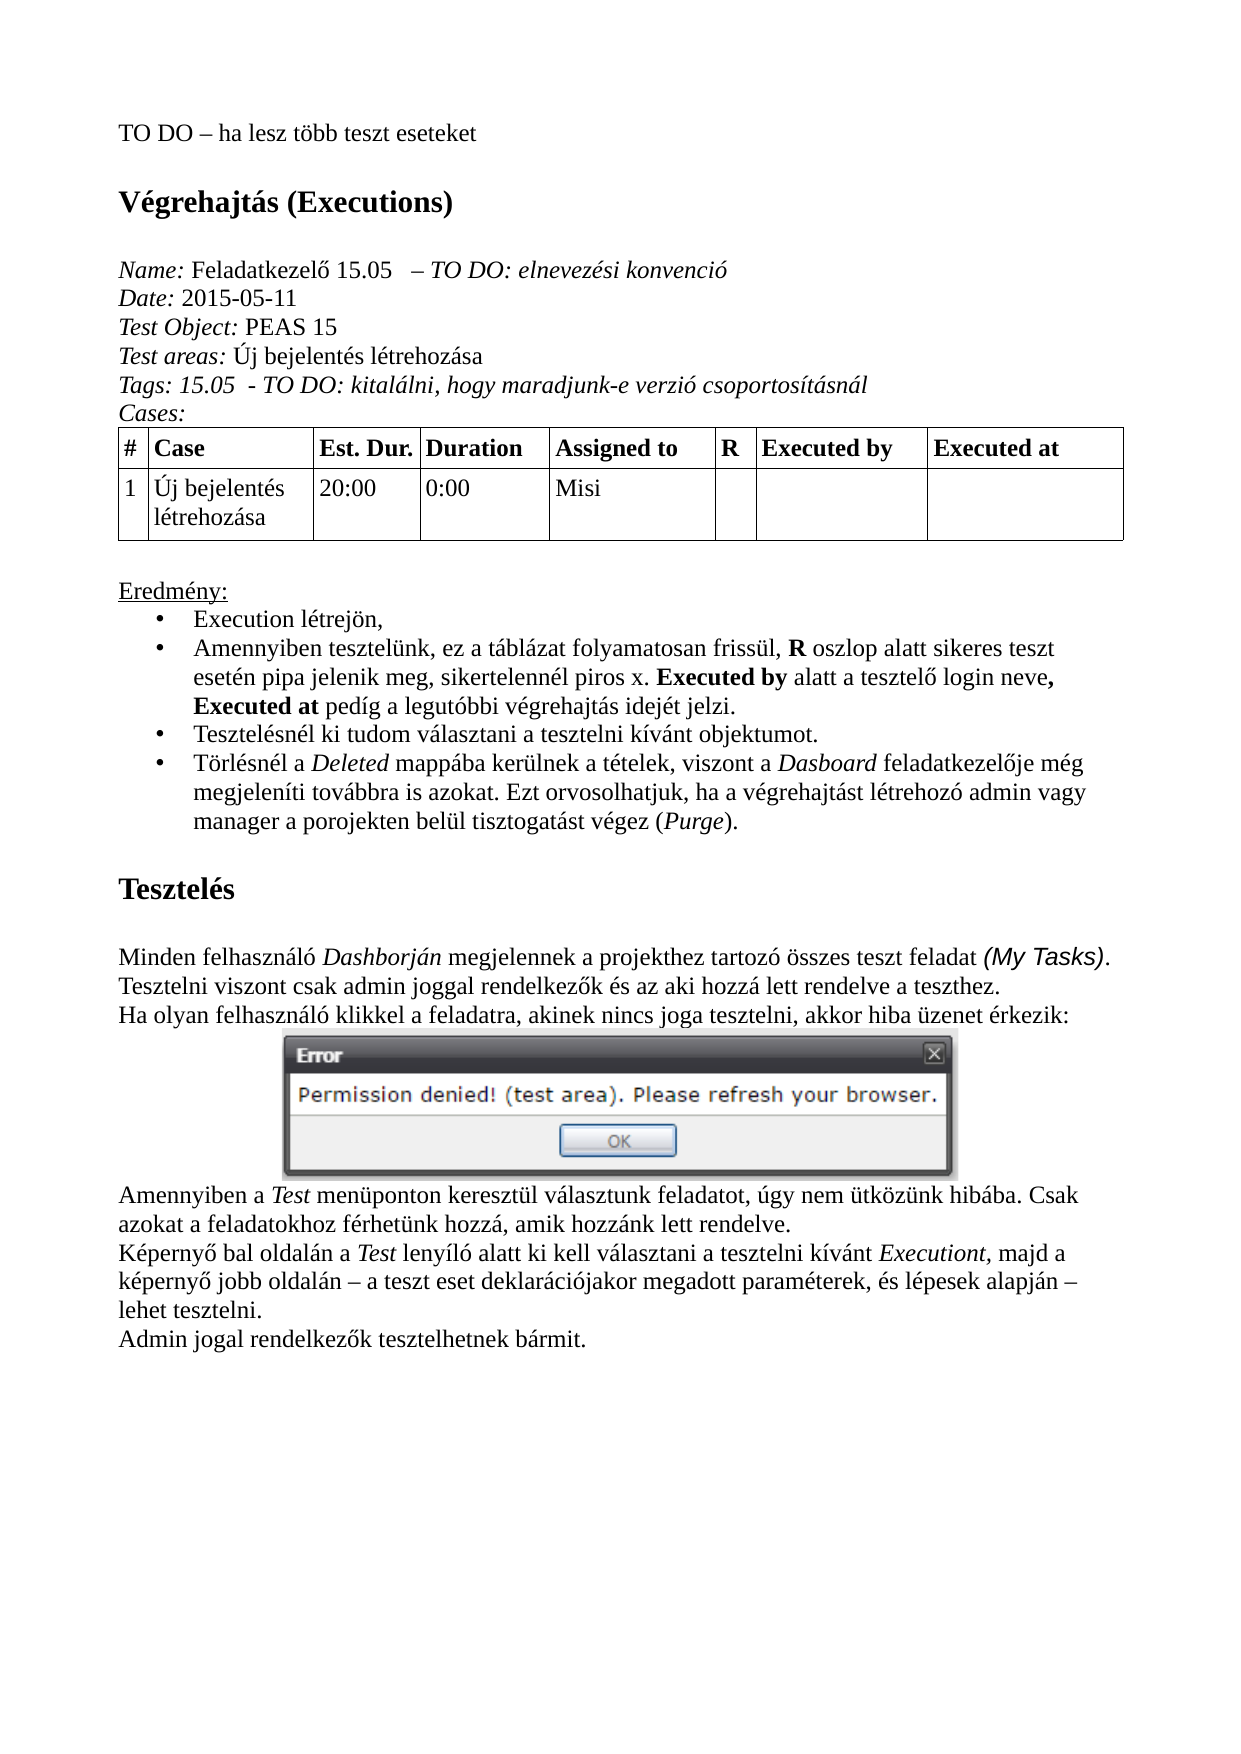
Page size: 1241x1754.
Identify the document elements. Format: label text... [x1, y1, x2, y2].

text Végrehajtás (Executions) [118, 183, 1122, 219]
table_cell 20:00 [314, 469, 420, 540]
text Tesztelés [118, 870, 1122, 906]
table_cell 0:00 [421, 469, 549, 540]
list Tesztelésnél ki tudom választani a tesztelni kívánt objektumot. [156, 719, 1122, 748]
text Ha olyan felhasználó klikkel a feladatra, akinek nincs joga tesztelni, akkor hiba üzenet érkezik: [118, 1000, 1122, 1029]
table_cell Misi [550, 469, 715, 540]
table_cell Új bejelentés létrehozása [149, 469, 313, 540]
table_header R [716, 428, 756, 467]
table_header Case [149, 428, 313, 467]
text Tags: 15.05 - TO DO: kitalálni, hogy maradjunk-e verzió csoportosításnál [118, 370, 1122, 398]
text Test areas: Új bejelentés létrehozása [118, 341, 1122, 370]
text Admin jogal rendelkezők tesztelhetnek bármit. [118, 1324, 1122, 1353]
list Amennyiben tesztelünk, ez a táblázat folyamatosan frissül, R oszlop alatt sikeres teszt esetén pipa jelenik meg, sikertelennél piros x. Executed by alatt a tesztelő login neve, Executed at pedíg a legutóbbi végrehajtás idejét jelzi. [156, 633, 1122, 719]
text Amennyiben a Test menüponton keresztül választunk feladatot, úgy nem ütközünk hibába. Csak azokat a feladatokhoz férhetünk hozzá, amik hozzánk lett rendelve. [118, 1029, 1122, 1238]
text Eredmény: [118, 576, 1122, 604]
text Képernyő bal oldalán a Test lenyíló alatt ki kell választani a tesztelni kívánt Executiont, majd a képernyő jobb oldalán – a teszt eset deklarációjakor megadott paraméterek, és lépesek alapján – lehet tesztelni. [118, 1238, 1122, 1324]
table_header Executed by [757, 428, 927, 467]
table_cell 1 [119, 469, 148, 540]
table_header Assigned to [550, 428, 715, 467]
text Test Object: PEAS 15 [118, 312, 1122, 341]
text Date: 2015-05-11 [118, 283, 1122, 312]
list Execution létrejön, [156, 604, 1122, 633]
text TO DO – ha lesz több teszt eseteket [118, 118, 1122, 147]
text Minden felhasználó Dashborján megjelennek a projekthez tartozó összes teszt feladat (My Tasks). Tesztelni viszont csak admin joggal rendelkezők és az aki hozzá lett rendelve a teszthez. [118, 942, 1122, 1000]
table_header # [119, 428, 148, 467]
picture [281, 1028, 959, 1181]
table_cell [757, 469, 927, 540]
list Törlésnél a Deleted mappába kerülnek a tételek, viszont a Dasboard feladatkezelője még megjeleníti továbbra is azokat. Ezt orvosolhatjuk, ha a végrehajtást létrehozó admin vagy manager a porojekten belül tisztogatást végez (Purge). [156, 748, 1122, 834]
table_header Executed at [928, 428, 1123, 467]
table_cell [716, 469, 756, 540]
text Name: Feladatkezelő 15.05 – TO DO: elnevezési konvenció [118, 255, 1122, 283]
text Cases: [118, 398, 1122, 427]
table_header Est. Dur. [314, 428, 420, 467]
table_header Duration [421, 428, 549, 467]
table_cell [928, 469, 1123, 540]
